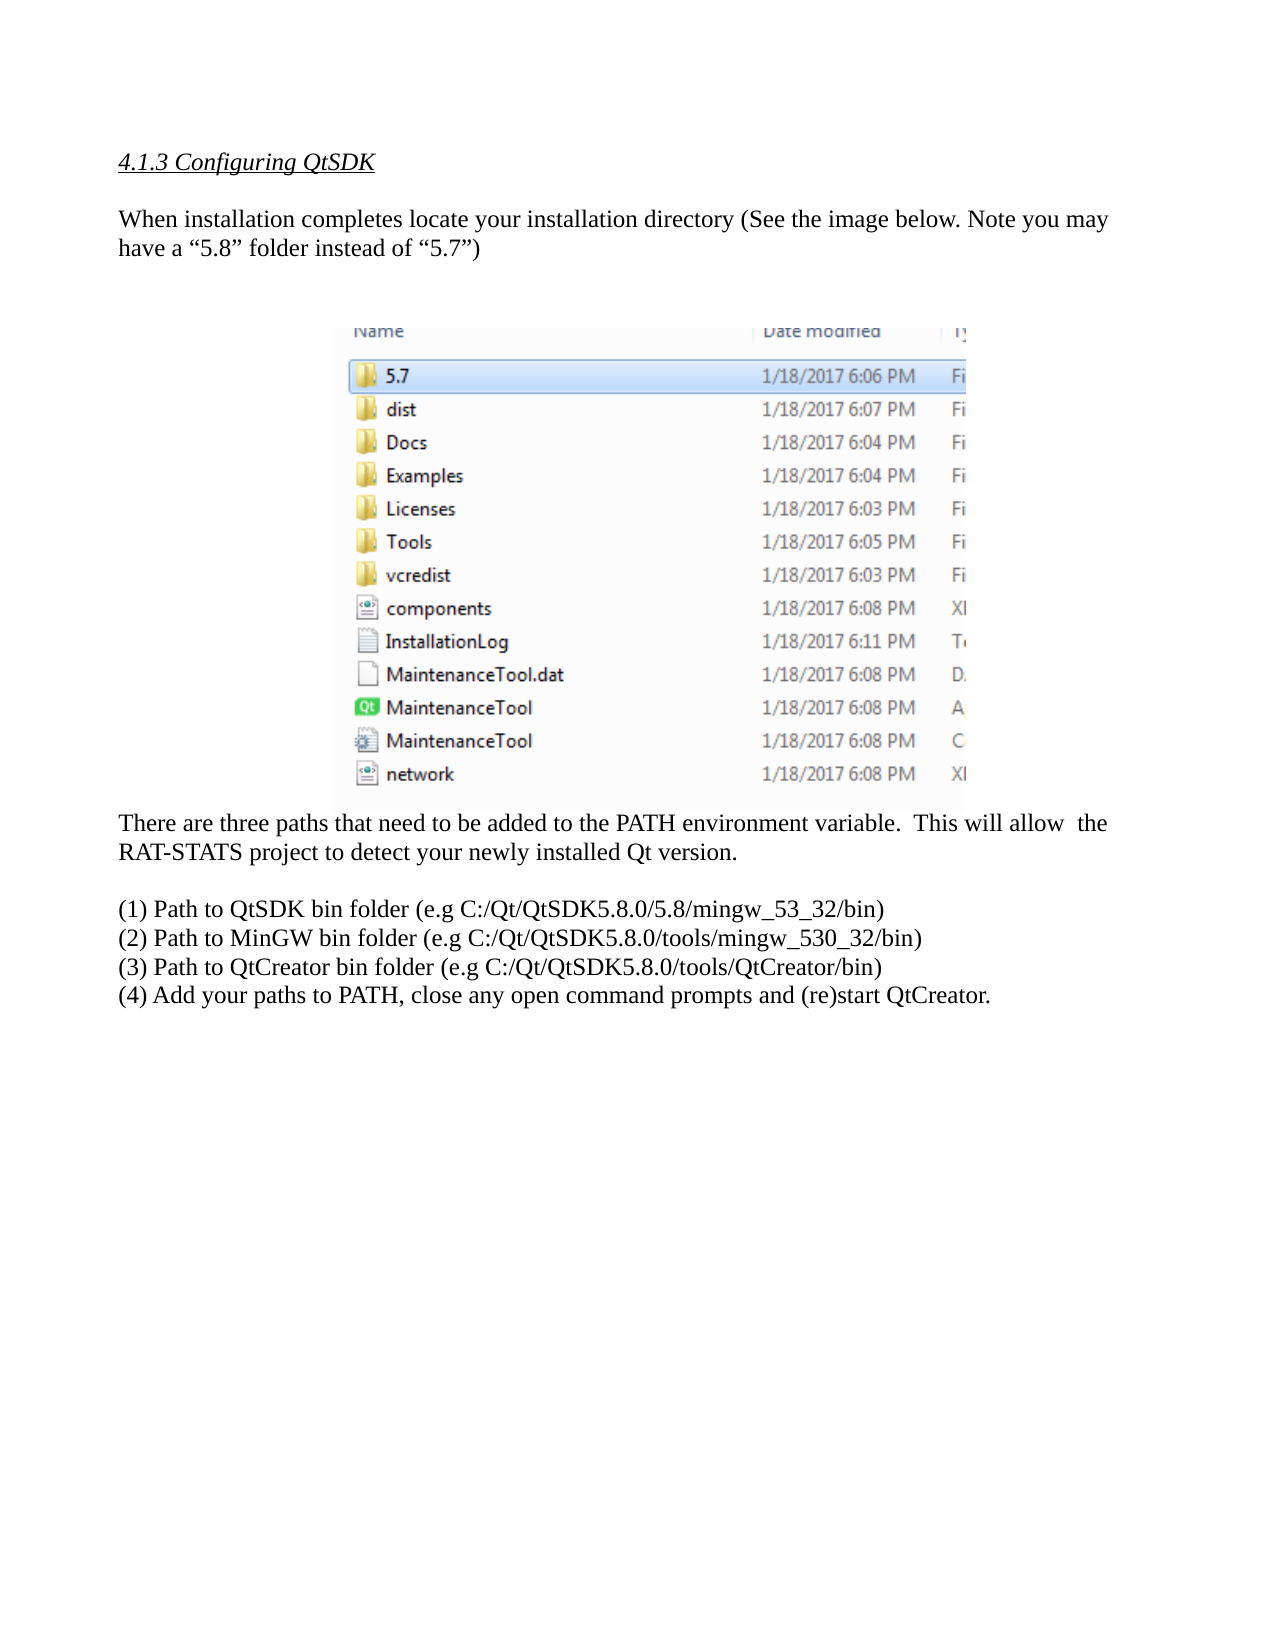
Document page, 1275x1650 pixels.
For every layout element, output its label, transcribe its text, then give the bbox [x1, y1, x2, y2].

picture [330, 328, 966, 811]
text There are three paths that need to be added to the PATH environment variable. This will allow the RAT-STATS project to detect your newly installed Qt version. [118, 808, 1157, 866]
text (2) Path to MinGW bin folder (e.g C:/Qt/QtSDK5.8.0/tools/mingw_530_32/bin) [118, 923, 1157, 952]
text When installation completes locate your installation directory (See the image below. Note you may have a “5.8” folder instead of “5.7”) [118, 204, 1157, 262]
text (4) Add your paths to PATH, close any open command prompts and (re)start QtCreator. [118, 981, 1157, 1009]
text (3) Path to QtCreator bin folder (e.g C:/Qt/QtSDK5.8.0/tools/QtCreator/bin) [118, 952, 1157, 981]
text 4.1.3 Configuring QtSDK [118, 147, 1157, 176]
text (1) Path to QtSDK bin folder (e.g C:/Qt/QtSDK5.8.0/5.8/mingw_53_32/bin) [118, 894, 1157, 923]
